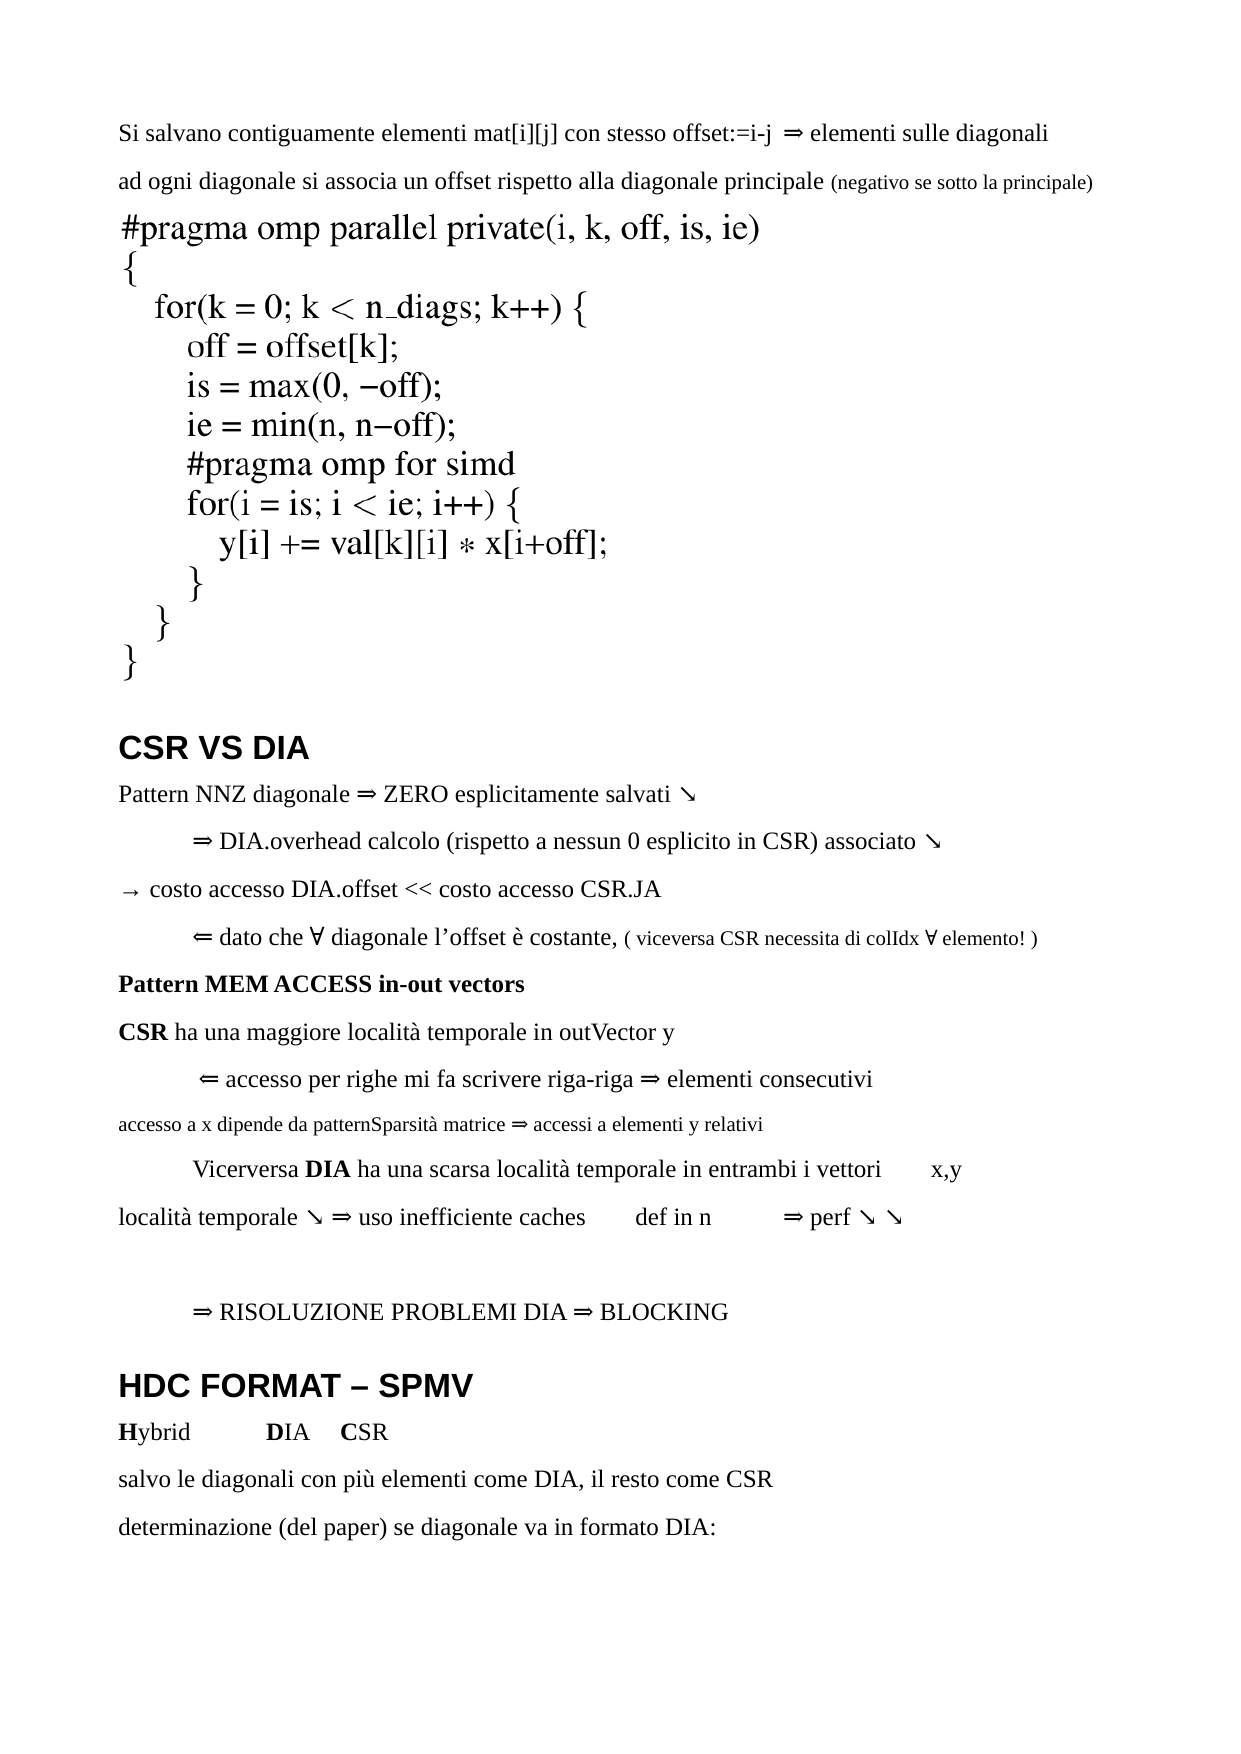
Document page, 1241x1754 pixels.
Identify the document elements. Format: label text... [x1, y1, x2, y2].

text → costo accesso DIA.offset << costo accesso CSR.JA [118, 874, 1122, 903]
text ⇐ accesso per righe mi fa scrivere riga-riga ⇒ elementi consecutivi [118, 1064, 1122, 1093]
text Pattern NNZ diagonale ⇒ ZERO esplicitamente salvati ↘ [118, 779, 1122, 807]
text ⇒ DIA.overhead calcolo (rispetto a nessun 0 esplicito in CSR) associato ↘ [118, 826, 1122, 855]
subtitle CSR VS DIA [118, 728, 1122, 766]
text Hybrid DIA CSR [118, 1417, 1122, 1445]
text Vicerversa DIA ha una scarsa località temporale in entrambi i vettori x,y [118, 1154, 1122, 1183]
text accesso a x dipende da patternSparsità matrice ⇒ accessi a elementi y relativi [118, 1112, 1122, 1136]
text località temporale ↘ ⇒ uso inefficiente caches def in n ⇒ perf ↘ ↘ [118, 1202, 1122, 1231]
picture [118, 213, 762, 688]
subtitle HDC FORMAT – SPMV [118, 1365, 1122, 1404]
text ad ogni diagonale si associa un offset rispetto alla diagonale principale (negativo se sotto la principale) [118, 166, 1122, 194]
text CSR ha una maggiore località temporale in outVector y [118, 1017, 1122, 1046]
text Si salvano contiguamente elementi mat[i][j] con stesso offset:=i-j ⇒ elementi sulle diagonali [118, 118, 1122, 147]
text salvo le diagonali con più elementi come DIA, il resto come CSR [118, 1464, 1122, 1493]
text Pattern MEM ACCESS in-out vectors [118, 969, 1122, 998]
text determinazione (del paper) se diagonale va in formato DIA: [118, 1512, 1122, 1541]
text ⇒ RISOLUZIONE PROBLEMI DIA ⇒ BLOCKING [118, 1297, 1122, 1326]
text ⇐ dato che ∀ diagonale l’offset è costante, ( viceversa CSR necessita di colIdx ∀ elemento! ) [118, 922, 1122, 950]
